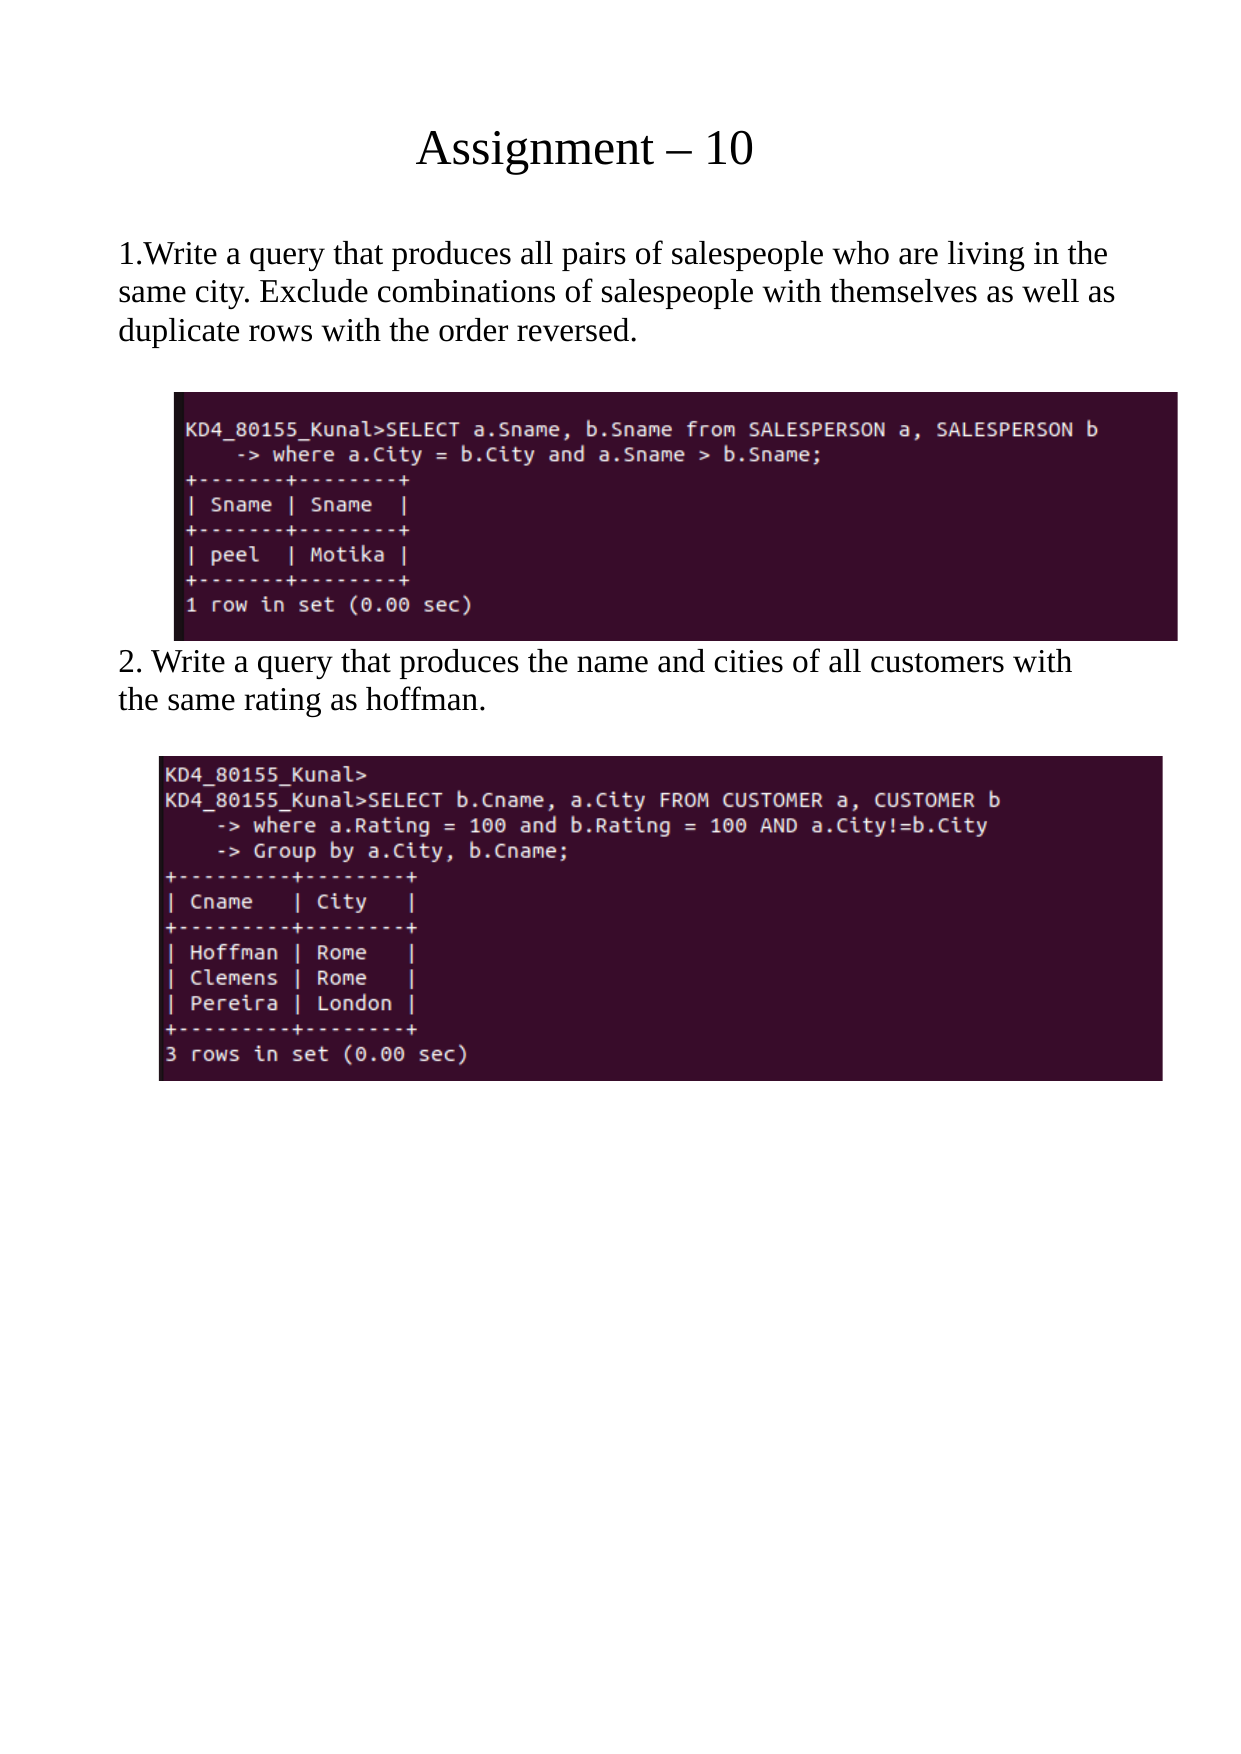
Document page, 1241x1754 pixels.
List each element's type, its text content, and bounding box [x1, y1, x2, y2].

picture [158, 756, 1163, 1081]
text 2. Write a query that produces the name and cities of all customers with [118, 386, 1122, 679]
text 1.Write a query that produces all pairs of salespeople who are living in the same city. Exclude combinations of salespeople with themselves as well as duplicate rows with the order reversed. [118, 233, 1122, 348]
text Assignment – 10 [118, 118, 1122, 176]
text the same rating as hoffman. [118, 679, 1122, 718]
picture [173, 392, 1178, 641]
